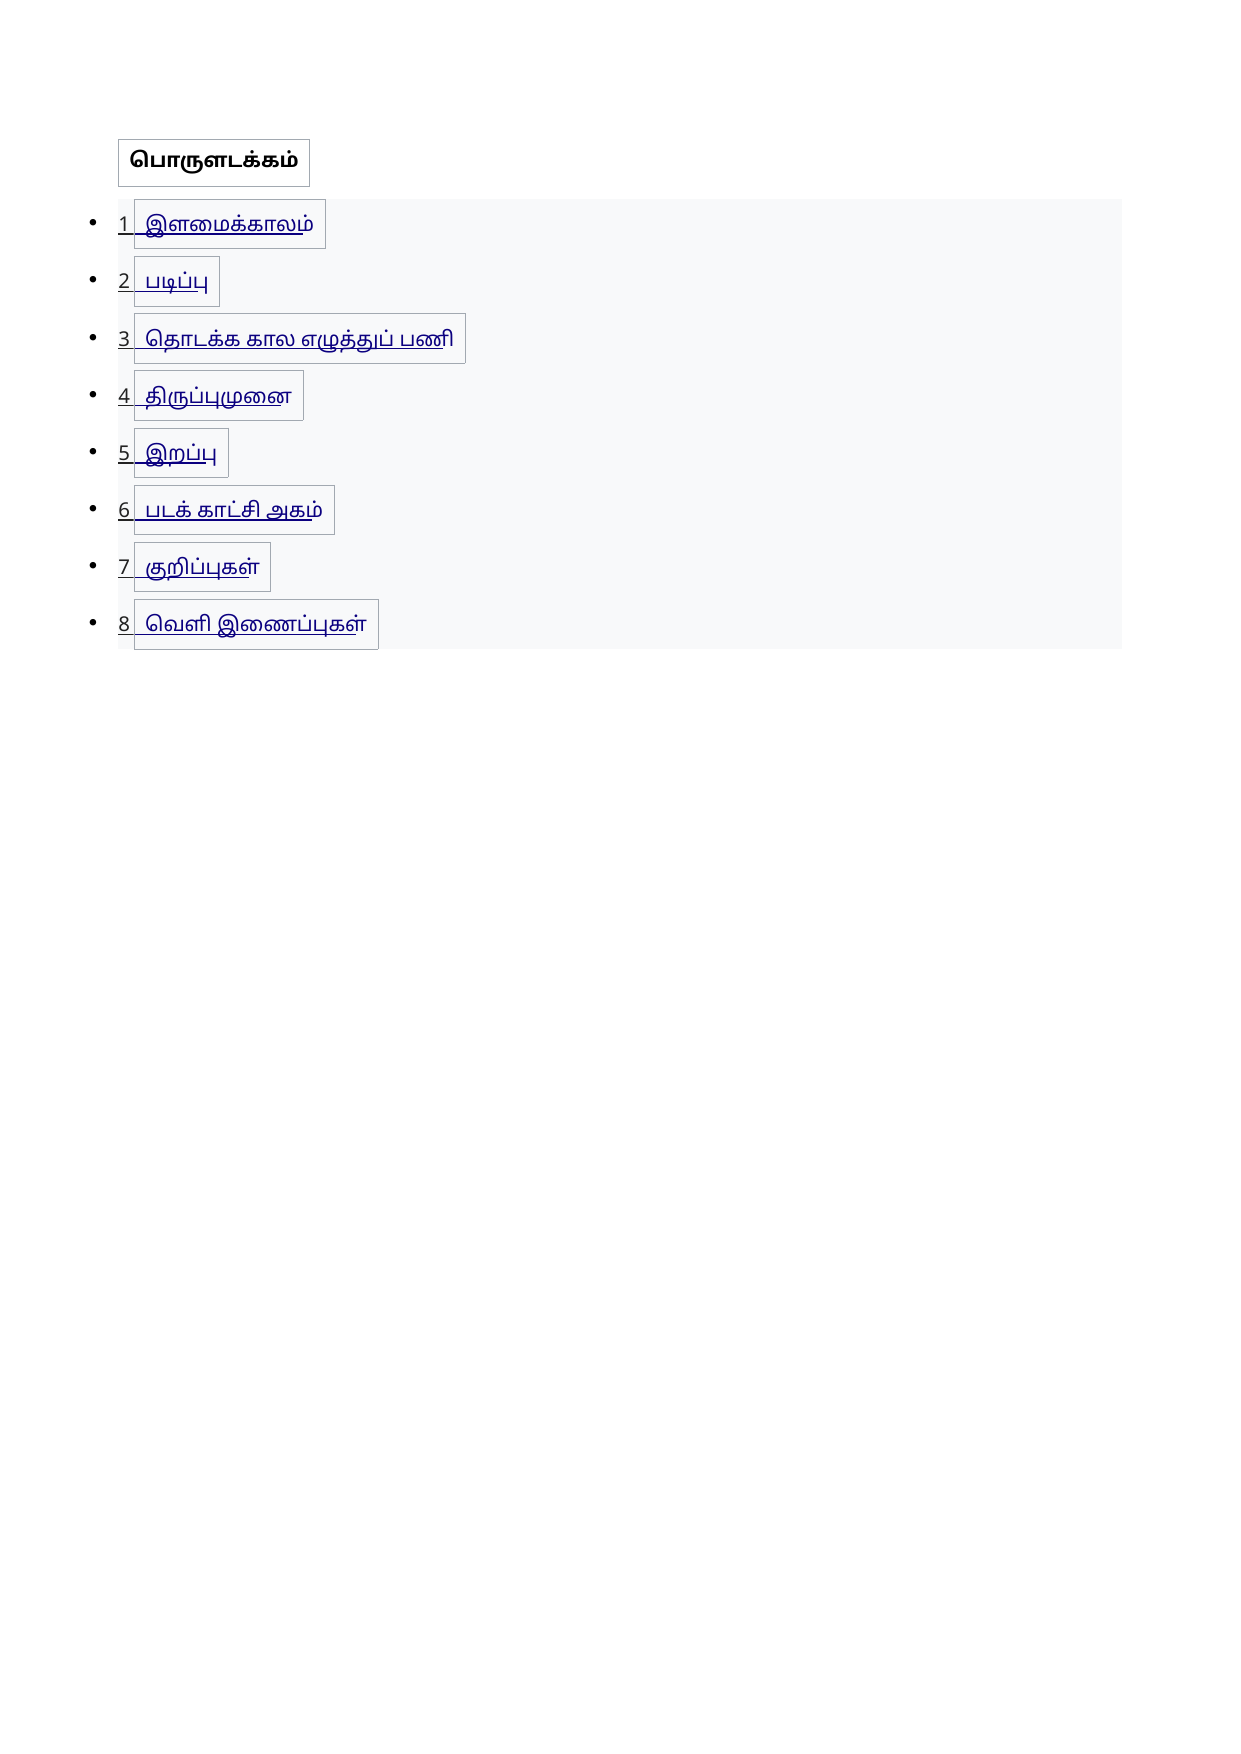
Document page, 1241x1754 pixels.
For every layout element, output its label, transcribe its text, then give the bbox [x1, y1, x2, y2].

subtitle பொருளடக்கம் [119, 140, 309, 186]
list [379, 599, 1122, 649]
list 5இறப்பு [118, 427, 228, 462]
list [220, 256, 1122, 306]
list [335, 485, 1122, 534]
list 5இறப்பு [135, 429, 228, 477]
list தொடக்க கால எழுத்துப் பணி [135, 314, 465, 363]
list [271, 542, 1122, 592]
list குறிப்புகள் [135, 543, 270, 591]
list 1 [118, 199, 134, 233]
list திருப்புமுனை [135, 371, 303, 420]
list [326, 199, 1122, 248]
list 8 [118, 599, 134, 634]
list 2 [118, 256, 134, 291]
list 6 [118, 485, 134, 519]
list படிப்பு [135, 257, 219, 306]
list [118, 292, 134, 306]
list [304, 370, 1122, 420]
list இளமைக்காலம் [135, 200, 325, 248]
list [466, 313, 1122, 363]
list 5இறப்பு [229, 427, 1122, 477]
subtitle [310, 139, 1122, 186]
list 7 [118, 542, 134, 577]
list வெளி இணைப்புகள் [135, 600, 378, 649]
list 3 [118, 313, 134, 348]
list படக் காட்சி அகம் [135, 486, 334, 534]
list 5இறப்பு [118, 464, 134, 477]
list 4 [118, 370, 134, 405]
